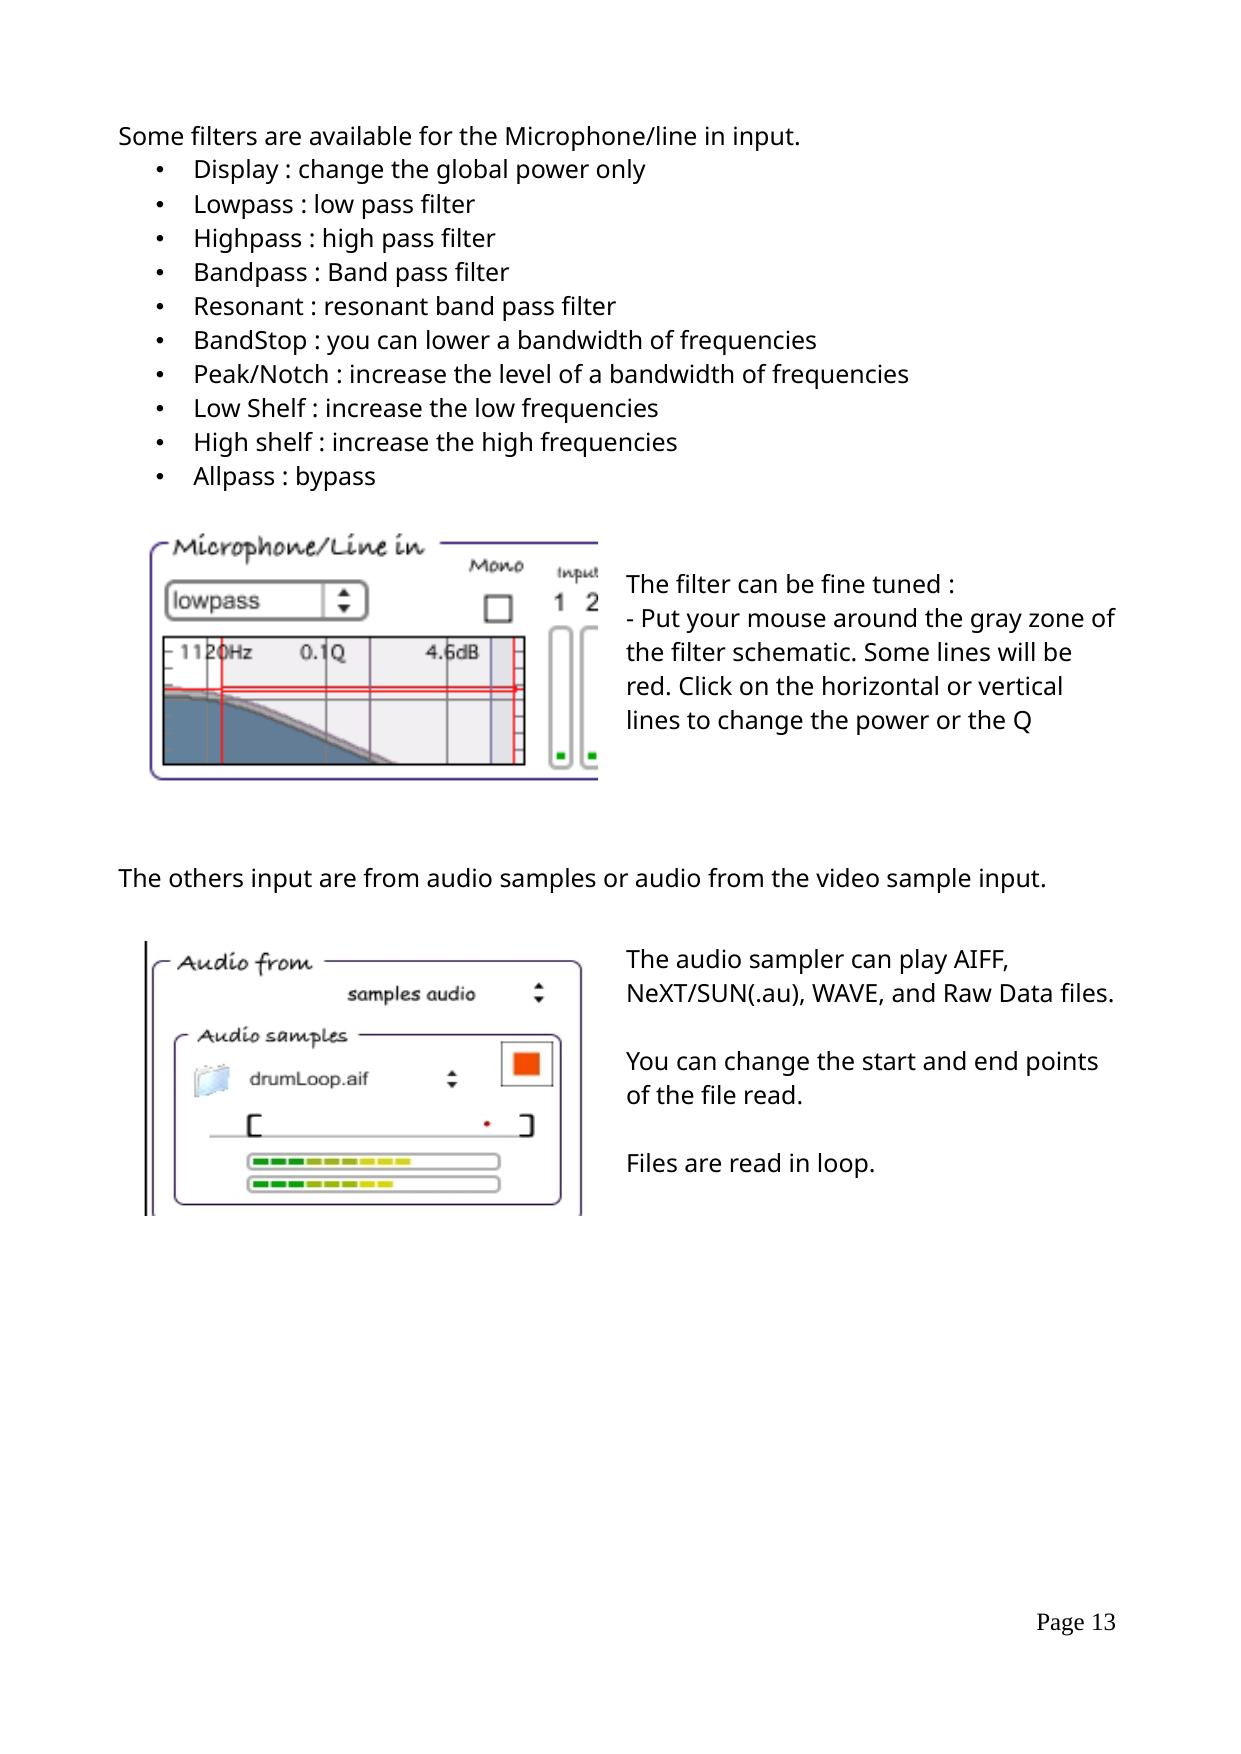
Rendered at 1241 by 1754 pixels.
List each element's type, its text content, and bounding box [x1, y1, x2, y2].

text The others input are from audio samples or audio from the video sample input. [118, 861, 1122, 894]
table_header The audio sampler can play AIFF, NeXT/SUN(.au), WAVE, and Raw Data files. You can change the start and end points of the file read. Files are read in loop. [620, 936, 1122, 1280]
list Allpass : bypass [156, 459, 1122, 493]
picture [140, 532, 599, 787]
table_header [118, 527, 620, 826]
list BandStop : you can lower a bandwidth of frequencies [156, 322, 1122, 357]
list Low Shelf : increase the low frequencies [156, 391, 1122, 425]
list Peak/Notch : increase the level of a bandwidth of frequencies [156, 357, 1122, 391]
list Lowpass : low pass filter [156, 186, 1122, 220]
table_header The filter can be fine tuned : - Put your mouse around the gray zone of the filter schematic. Some lines will be red. Click on the horizontal or vertical lines to change the power or the Q [620, 527, 1122, 826]
table_header [118, 936, 620, 1280]
list Bandpass : Band pass filter [156, 254, 1122, 288]
list Highpass : high pass filter [156, 220, 1122, 254]
text Some filters are available for the Microphone/line in input. [118, 118, 1122, 152]
list Display : change the global power only [156, 152, 1122, 186]
list Resonant : resonant band pass filter [156, 288, 1122, 322]
picture [144, 941, 594, 1216]
list High shelf : increase the high frequencies [156, 425, 1122, 459]
